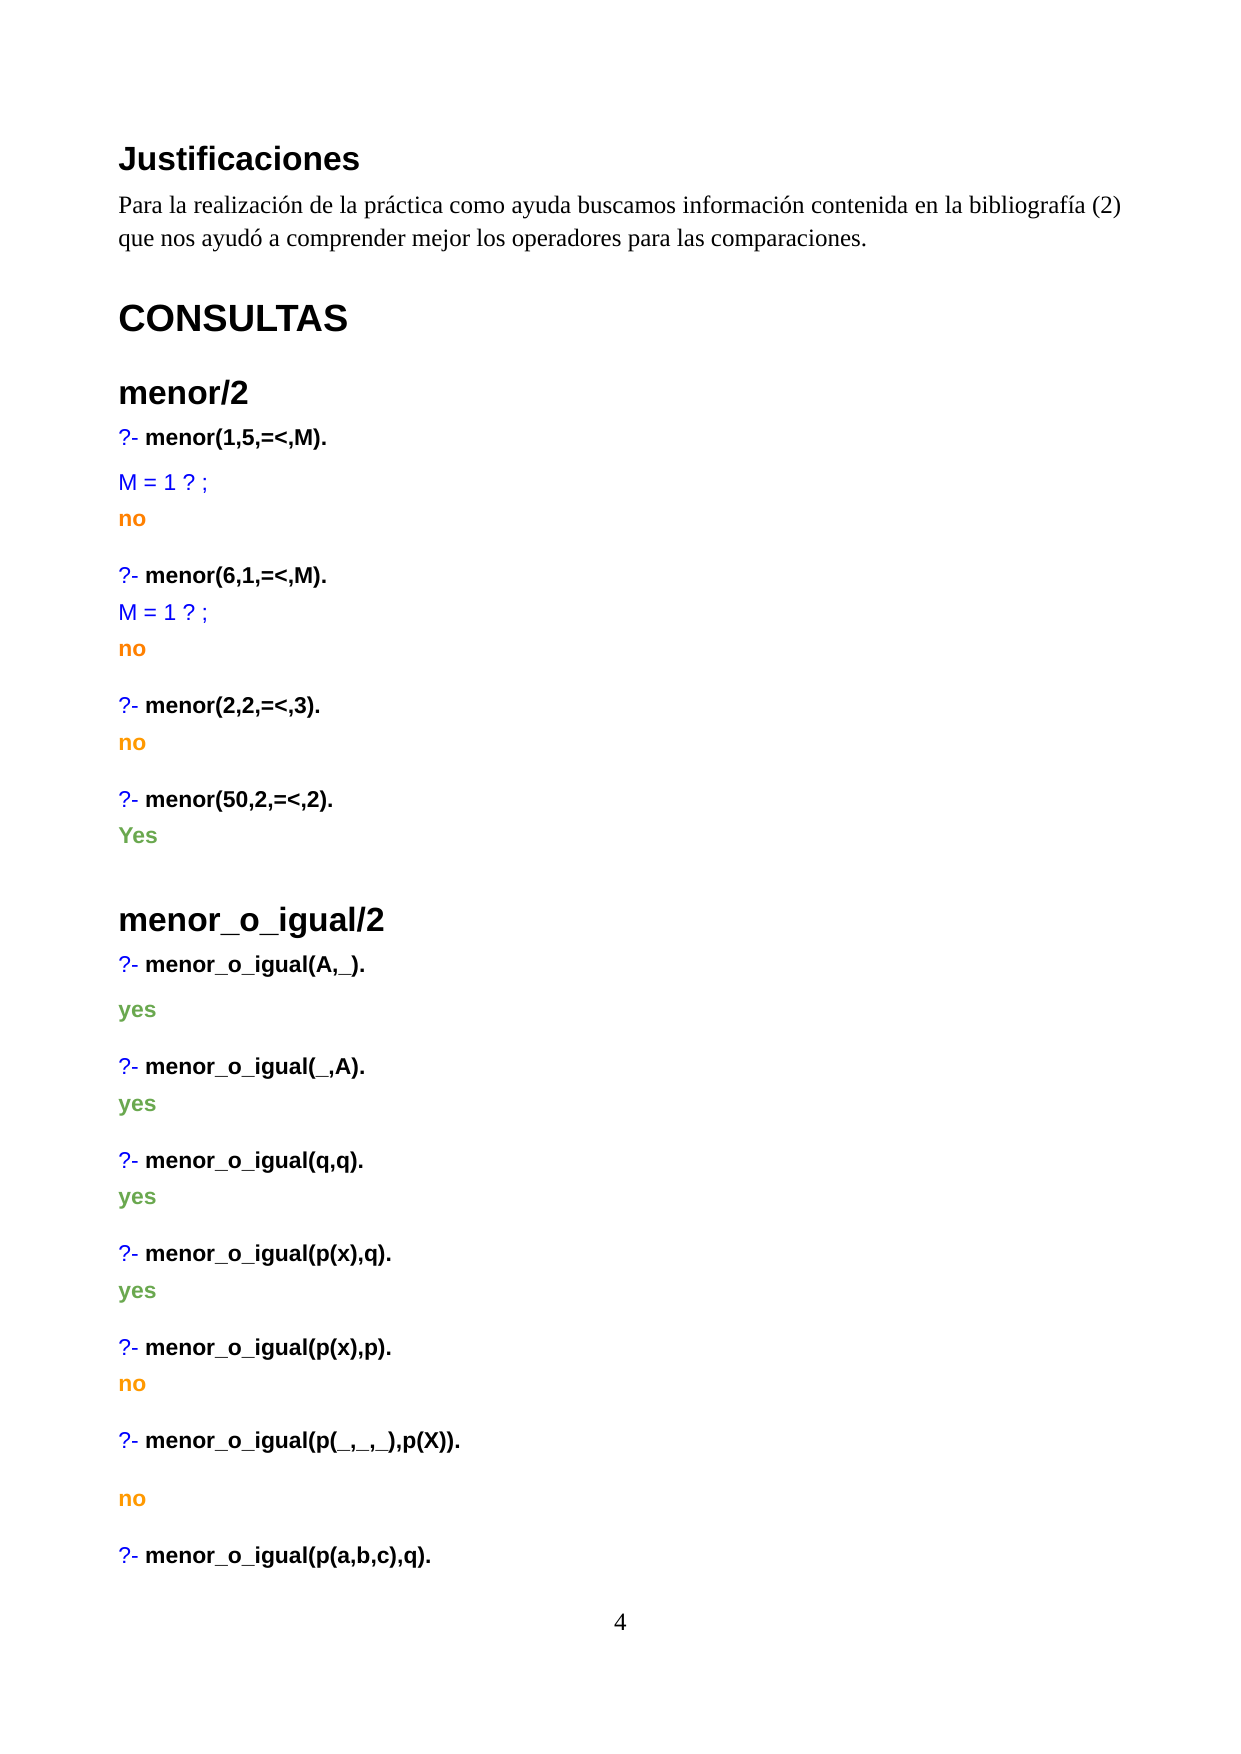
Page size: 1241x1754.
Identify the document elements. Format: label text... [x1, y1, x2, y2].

text ?- menor(2,2,=<,3). [118, 692, 1122, 718]
text M = 1 ? ; [118, 469, 1122, 495]
text no [118, 1484, 1122, 1511]
text Para la realización de la práctica como ayuda buscamos información contenida en la bibliografía (2) que nos ayudó a comprender mejor los operadores para las comparaciones. [118, 190, 1122, 252]
text M = 1 ? ; [118, 598, 1122, 625]
text no [118, 635, 1122, 661]
text ?- menor_o_igual(q,q). [118, 1147, 1122, 1173]
text yes [118, 996, 1122, 1022]
text ?- menor_o_igual(A,_). [118, 951, 1122, 977]
text no [118, 505, 1122, 531]
text ?- menor(50,2,=<,2). [118, 786, 1122, 812]
text yes [118, 1183, 1122, 1209]
subtitle menor/2 [118, 373, 1122, 411]
text ?- menor(1,5,=<,M). [118, 424, 1122, 450]
text ?- menor_o_igual(p(_,_,_),p(X)). [118, 1427, 1122, 1454]
text Yes [118, 822, 1122, 848]
text ?- menor_o_igual(p(x),p). [118, 1334, 1122, 1360]
text yes [118, 1277, 1122, 1303]
subtitle CONSULTAS [118, 296, 1122, 339]
text ?- menor_o_igual(p(x),q). [118, 1240, 1122, 1267]
text ?- menor_o_igual(_,A). [118, 1053, 1122, 1079]
text ?- menor(6,1,=<,M). [118, 562, 1122, 588]
subtitle menor_o_igual/2 [118, 900, 1122, 939]
text no [118, 728, 1122, 755]
text ?- menor_o_igual(p(a,b,c),q). [118, 1542, 1122, 1568]
text yes [118, 1089, 1122, 1116]
subtitle Justificaciones [118, 139, 1122, 178]
text no [118, 1370, 1122, 1396]
